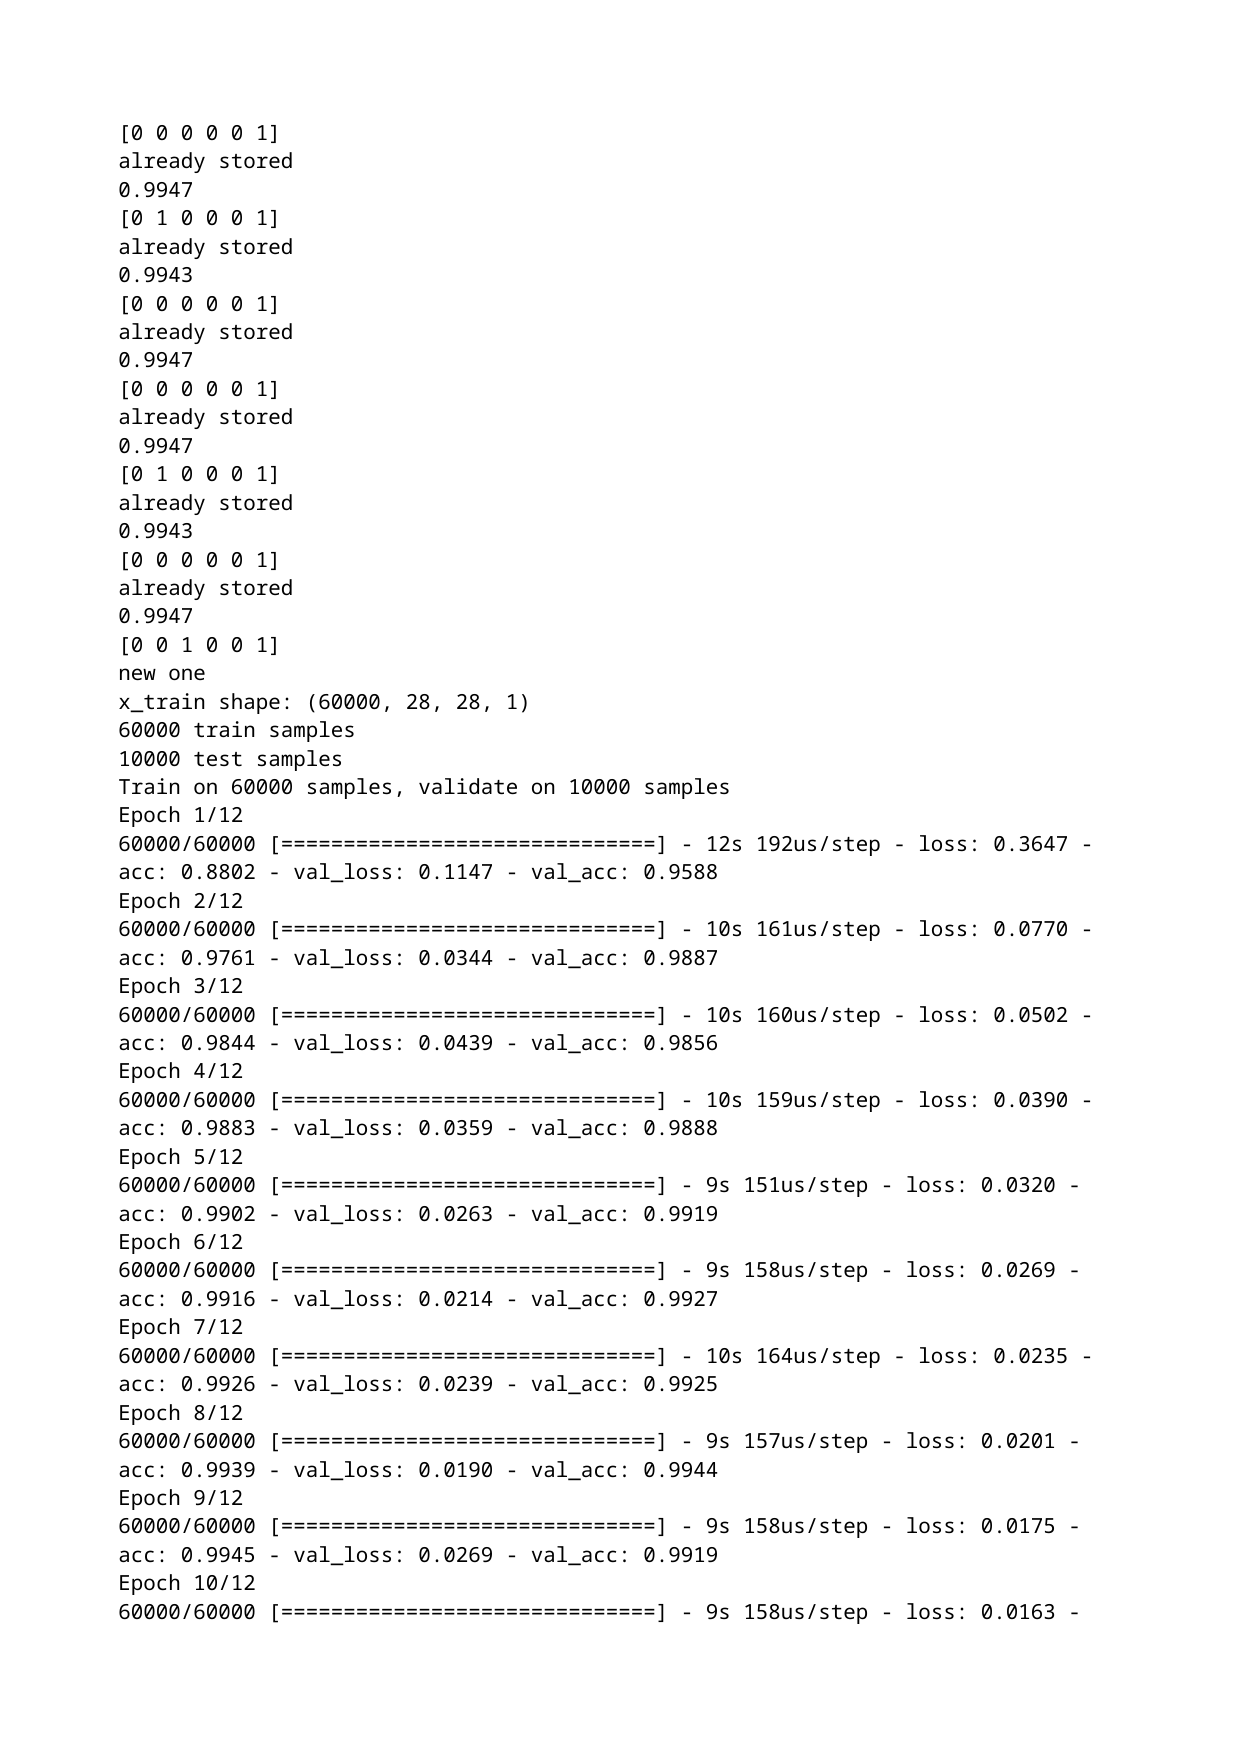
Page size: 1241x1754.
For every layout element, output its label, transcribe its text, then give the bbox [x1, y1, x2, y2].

text 60000/60000 [==============================] - 9s 151us/step - loss: 0.0320 - acc: 0.9902 - val_loss: 0.0263 - val_acc: 0.9919 [118, 1170, 1122, 1227]
text already stored [118, 402, 1122, 431]
text new one [118, 658, 1122, 687]
text already stored [118, 232, 1122, 260]
text [0 0 0 0 0 1] [118, 118, 1122, 147]
text Epoch 8/12 [118, 1398, 1122, 1426]
text Epoch 5/12 [118, 1142, 1122, 1170]
text 60000/60000 [==============================] - 9s 158us/step - loss: 0.0163 [118, 1597, 1122, 1625]
text 60000/60000 [==============================] - 10s 159us/step - loss: 0.0390 - acc: 0.9883 - val_loss: 0.0359 - val_acc: 0.9888 [118, 1085, 1122, 1142]
text 60000/60000 [==============================] - 10s 161us/step - loss: 0.0770 - acc: 0.9761 - val_loss: 0.0344 - val_acc: 0.9887 [118, 914, 1122, 971]
text Epoch 9/12 [118, 1483, 1122, 1512]
text 0.9947 [118, 175, 1122, 203]
text 60000 train samples [118, 715, 1122, 744]
text 60000/60000 [==============================] - 9s 157us/step - loss: 0.0201 - acc: 0.9939 - val_loss: 0.0190 - val_acc: 0.9944 [118, 1426, 1122, 1483]
text Epoch 1/12 [118, 801, 1122, 829]
text 60000/60000 [==============================] - 12s 192us/step - loss: 0.3647 - acc: 0.8802 - val_loss: 0.1147 - val_acc: 0.9588 [118, 829, 1122, 886]
text 0.9947 [118, 346, 1122, 374]
text Epoch 2/12 [118, 886, 1122, 914]
text Train on 60000 samples, validate on 10000 samples [118, 772, 1122, 801]
text 10000 test samples [118, 744, 1122, 772]
text 60000/60000 [==============================] - 9s 158us/step - loss: 0.0269 - acc: 0.9916 - val_loss: 0.0214 - val_acc: 0.9927 [118, 1256, 1122, 1312]
text 60000/60000 [==============================] - 10s 164us/step - loss: 0.0235 - acc: 0.9926 - val_loss: 0.0239 - val_acc: 0.9925 [118, 1341, 1122, 1398]
text already stored [118, 573, 1122, 602]
text [0 0 1 0 0 1] [118, 630, 1122, 658]
text Epoch 10/12 [118, 1568, 1122, 1597]
text 0.9943 [118, 516, 1122, 545]
text [0 0 0 0 0 1] [118, 374, 1122, 402]
text [0 1 0 0 0 1] [118, 203, 1122, 232]
text 60000/60000 [==============================] - 9s 158us/step - loss: 0.0175 - acc: 0.9945 - val_loss: 0.0269 - val_acc: 0.9919 [118, 1512, 1122, 1568]
text already stored [118, 147, 1122, 175]
text 0.9947 [118, 431, 1122, 459]
text [0 0 0 0 0 1] [118, 545, 1122, 573]
text Epoch 6/12 [118, 1227, 1122, 1256]
text 0.9943 [118, 260, 1122, 289]
text Epoch 7/12 [118, 1312, 1122, 1341]
text already stored [118, 317, 1122, 346]
text already stored [118, 488, 1122, 516]
text x_train shape: (60000, 28, 28, 1) [118, 687, 1122, 715]
text 0.9947 [118, 602, 1122, 630]
text [0 1 0 0 0 1] [118, 459, 1122, 488]
text [0 0 0 0 0 1] [118, 289, 1122, 317]
text 60000/60000 [==============================] - 10s 160us/step - loss: 0.0502 - acc: 0.9844 - val_loss: 0.0439 - val_acc: 0.9856 [118, 1000, 1122, 1057]
text Epoch 3/12 [118, 971, 1122, 1000]
text Epoch 4/12 [118, 1057, 1122, 1085]
